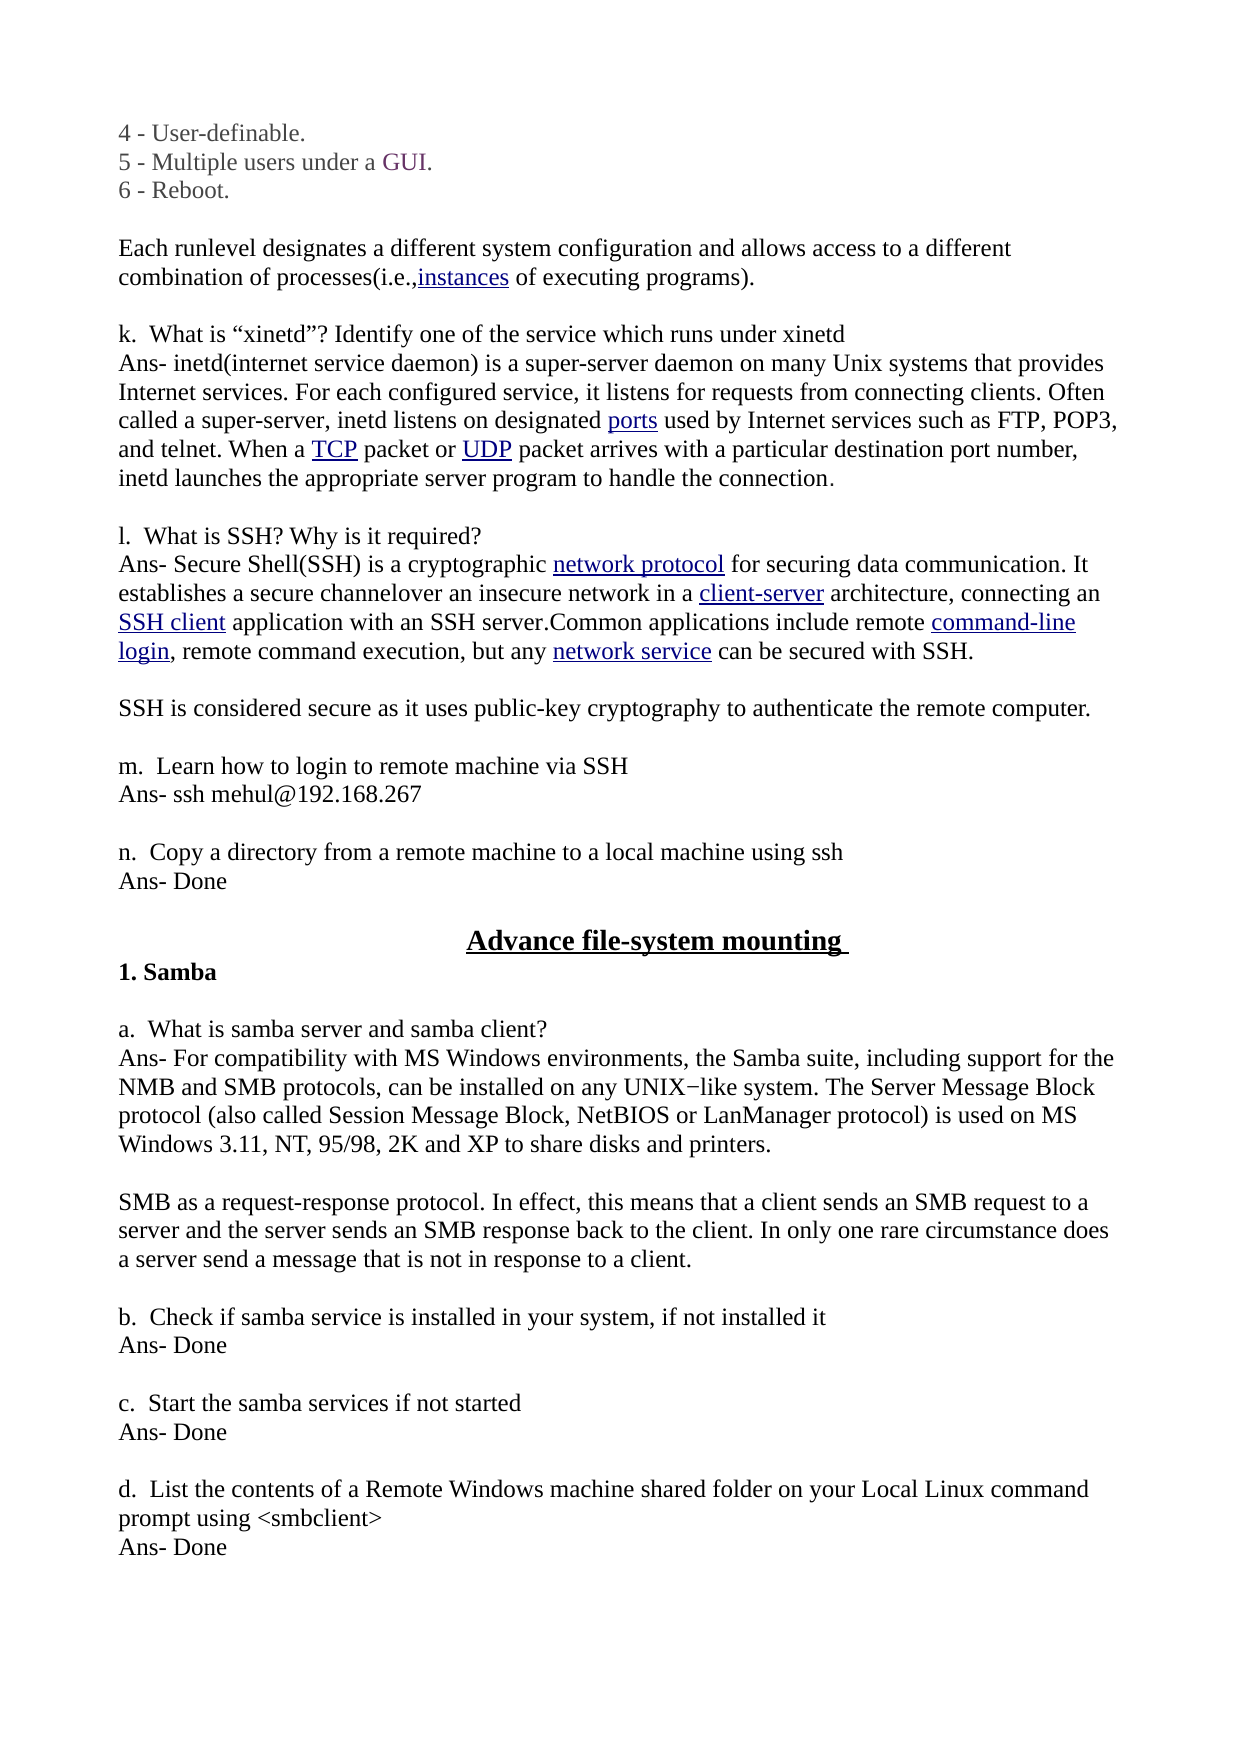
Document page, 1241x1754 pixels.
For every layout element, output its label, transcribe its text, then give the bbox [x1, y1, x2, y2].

text k. What is “xinetd”? Identify one of the service which runs under xinetd [118, 319, 1122, 348]
text b. Check if samba service is installed in your system, if not installed it [118, 1302, 1122, 1331]
text Each runlevel designates a different system configuration and allows access to a different combination of processes(i.e.,instances of executing programs). [118, 233, 1122, 291]
text m. Learn how to login to remote machine via SSH [118, 751, 1122, 779]
text Ans- Secure Shell(SSH) is a cryptographic network protocol for securing data communication. It establishes a secure channelover an insecure network in a client-server architecture, connecting an SSH client application with an SSH server.Common applications include remote command-line login, remote command execution, but any network service can be secured with SSH. [118, 549, 1122, 664]
text Ans- For compatibility with MS Windows environments, the Samba suite, including support for the NMB and SMB protocols, can be installed on any UNIX−like system. The Server Message Block protocol (also called Session Message Block, NetBIOS or LanManager protocol) is used on MS Windows 3.11, NT, 95/98, 2K and XP to share disks and printers. [118, 1043, 1122, 1158]
text Ans- ssh mehul@192.168.267 [118, 779, 1122, 808]
text SMB as a request-response protocol. In effect, this means that a client sends an SMB request to a server and the server sends an SMB response back to the client. In only one rare circumstance does a server send a message that is not in response to a client. [118, 1187, 1122, 1273]
text c. Start the samba services if not started [118, 1388, 1122, 1417]
text a. What is samba server and samba client? [118, 1014, 1122, 1043]
text SSH is considered secure as it uses public-key cryptography to authenticate the remote computer. [118, 693, 1122, 722]
text 4 - User-definable. 5 - Multiple users under a GUI. 6 - Reboot. [118, 118, 1122, 204]
text Ans- Done [118, 1417, 1122, 1446]
text Ans- Done [118, 1532, 1122, 1561]
text Ans- Done [118, 1331, 1122, 1359]
text n. Copy a directory from a remote machine to a local machine using ssh [118, 837, 1122, 866]
text Ans- inetd(internet service daemon) is a super-server daemon on many Unix systems that provides Internet services. For each configured service, it listens for requests from connecting clients. Often called a super-server, inetd listens on designated ports used by Internet services such as FTP, POP3, and telnet. When a TCP packet or UDP packet arrives with a particular destination port number, inetd launches the appropriate server program to handle the connection. [118, 348, 1122, 492]
text d. List the contents of a Remote Windows machine shared folder on your Local Linux command prompt using <smbclient> [118, 1474, 1122, 1532]
text l. What is SSH? Why is it required? [118, 521, 1122, 549]
list Advance file-system mounting [156, 923, 1122, 957]
text 1. Samba [118, 957, 1122, 986]
text Ans- Done [118, 866, 1122, 894]
